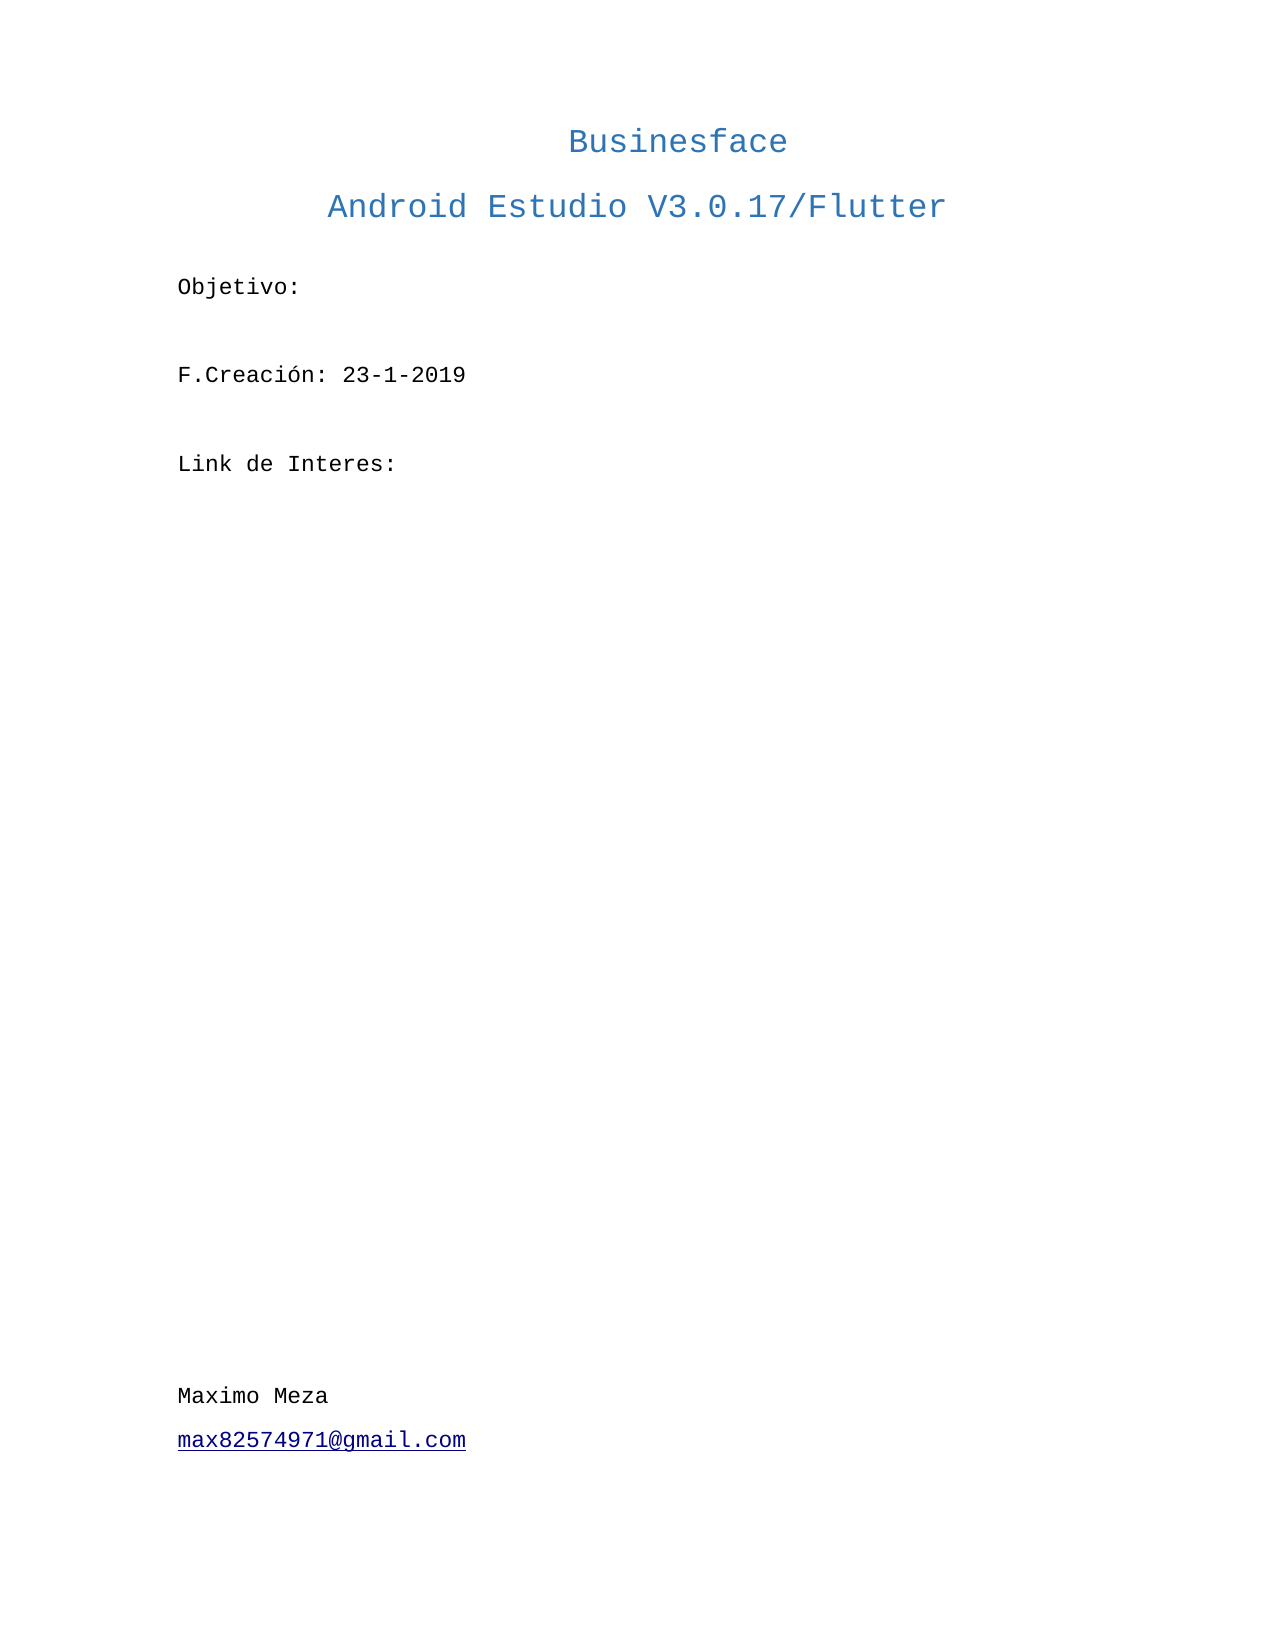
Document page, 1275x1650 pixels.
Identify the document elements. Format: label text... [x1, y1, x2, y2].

text Maximo Meza [177, 1384, 1098, 1410]
text Objetivo: [177, 275, 1098, 301]
text F.Creación: 23-1-2019 [177, 364, 1098, 390]
subtitle Android Estudio V3.0.17/Flutter [177, 190, 1098, 228]
text Link de Interes: [177, 452, 1098, 478]
text max82574971@gmail.com [177, 1429, 1098, 1455]
subtitle Businesface [177, 125, 1098, 163]
